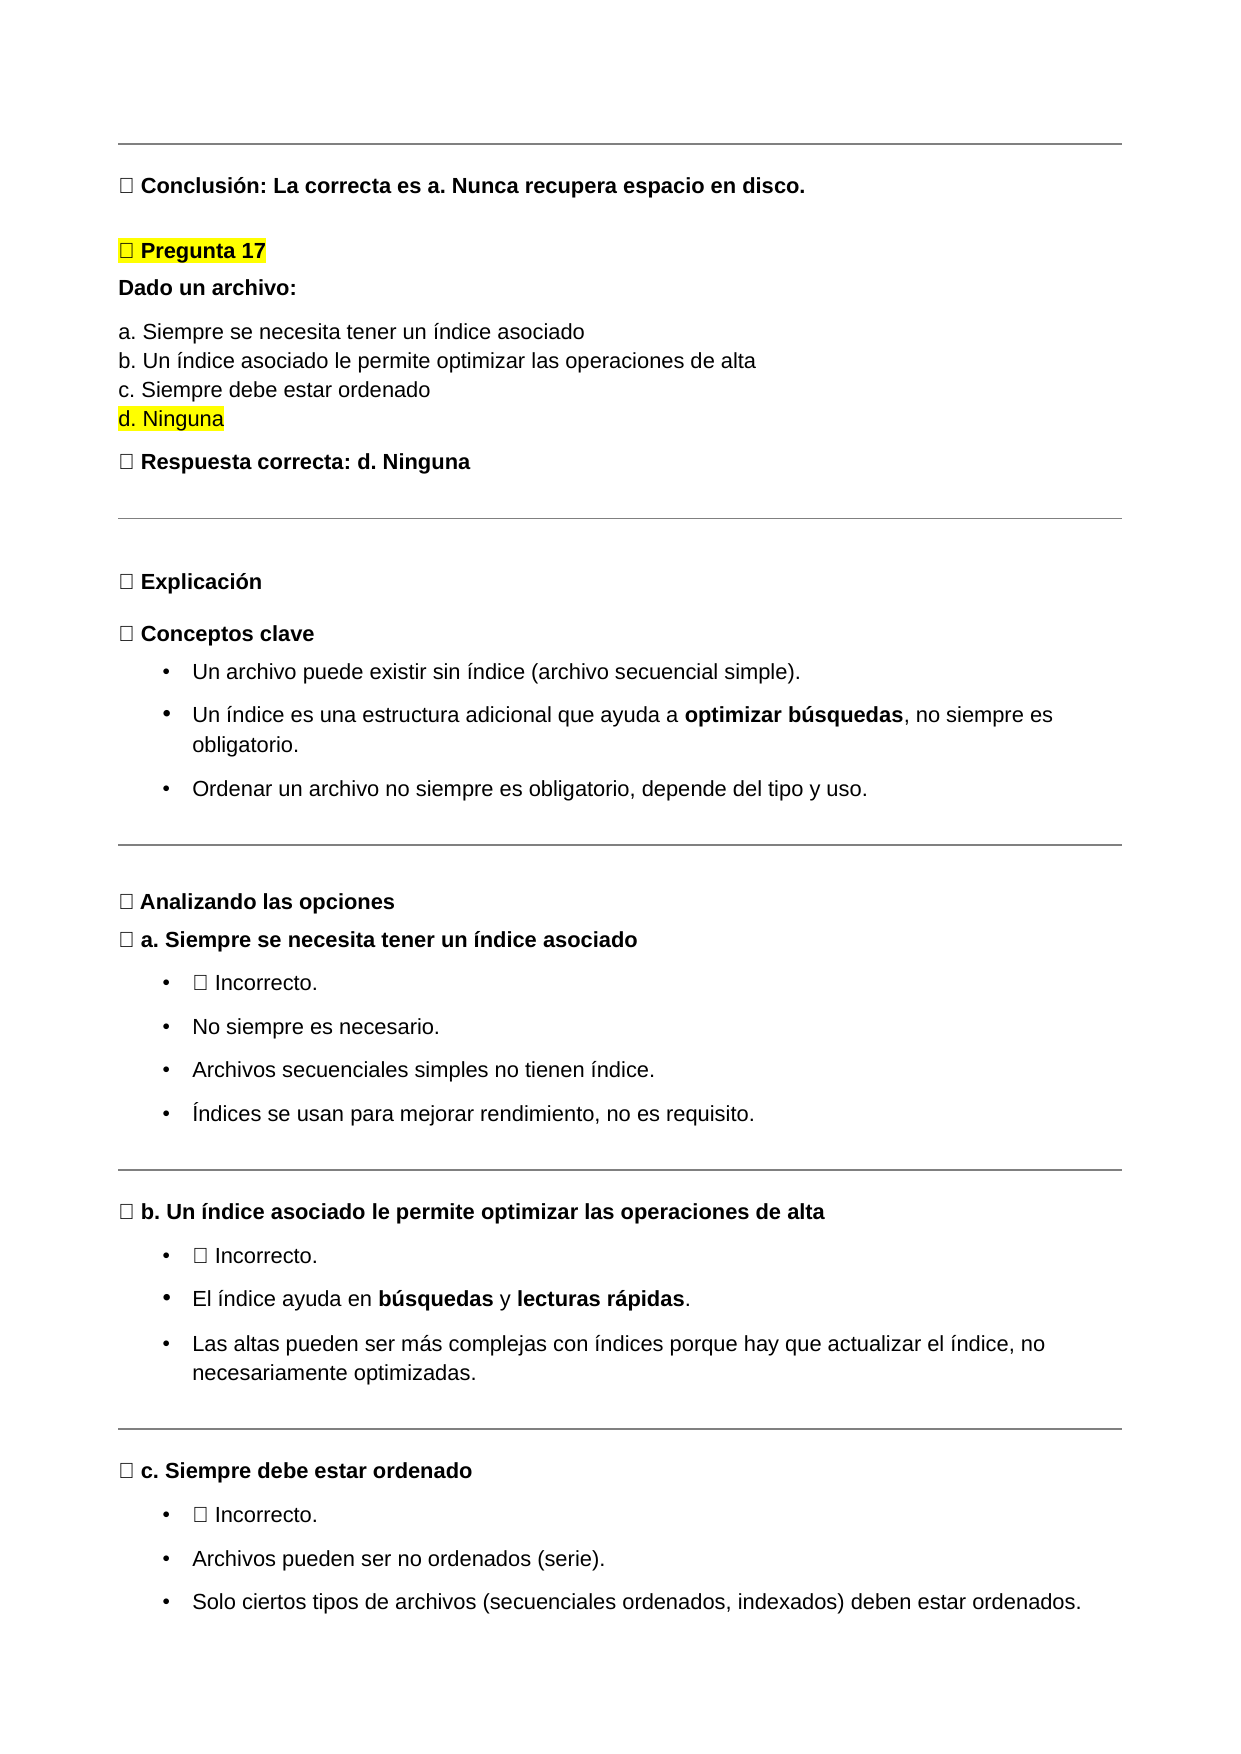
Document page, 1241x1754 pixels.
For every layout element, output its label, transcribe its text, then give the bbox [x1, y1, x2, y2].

subtitle ✅ Explicación [118, 569, 1122, 594]
text ✅ b. Un índice asociado le permite optimizar las operaciones de alta [118, 1199, 1122, 1224]
list Un índice es una estructura adicional que ayuda a optimizar búsquedas, no siempre es obligatorio. [162, 702, 1122, 757]
list Las altas pueden ser más complejas con índices porque hay que actualizar el índice, no necesariamente optimizadas. [162, 1331, 1122, 1385]
list No siempre es necesario. [162, 1013, 1122, 1039]
list Solo ciertos tipos de archivos (secuenciales ordenados, indexados) deben estar ordenados. [162, 1589, 1122, 1614]
list ❌ Incorrecto. [162, 970, 1122, 995]
text a. Siempre se necesita tener un índice asociado b. Un índice asociado le permite optimizar las operaciones de alta c. Siempre debe estar ordenado d. Ninguna [118, 319, 1122, 431]
text ✅ c. Siempre debe estar ordenado [118, 1458, 1122, 1483]
list ❌ Incorrecto. [162, 1243, 1122, 1268]
list Un archivo puede existir sin índice (archivo secuencial simple). [162, 659, 1122, 684]
list Archivos secuenciales simples no tienen índice. [162, 1057, 1122, 1082]
subtitle 📂 Conceptos clave [118, 621, 1122, 646]
text Dado un archivo: [118, 275, 1122, 301]
text ✅ a. Siempre se necesita tener un índice asociado [118, 926, 1122, 952]
list Índices se usan para mejorar rendimiento, no es requisito. [162, 1101, 1122, 1126]
subtitle ✅ Pregunta 17 [118, 238, 1122, 263]
text ✅ Respuesta correcta: d. Ninguna [118, 449, 1122, 474]
list ❌ Incorrecto. [162, 1502, 1122, 1527]
text ✅ Conclusión: La correcta es a. Nunca recupera espacio en disco. [118, 173, 1122, 198]
list Archivos pueden ser no ordenados (serie). [162, 1545, 1122, 1571]
subtitle 🔎 Analizando las opciones [118, 889, 1122, 914]
list Ordenar un archivo no siempre es obligatorio, depende del tipo y uso. [162, 776, 1122, 801]
list El índice ayuda en búsquedas y lecturas rápidas. [162, 1286, 1122, 1312]
